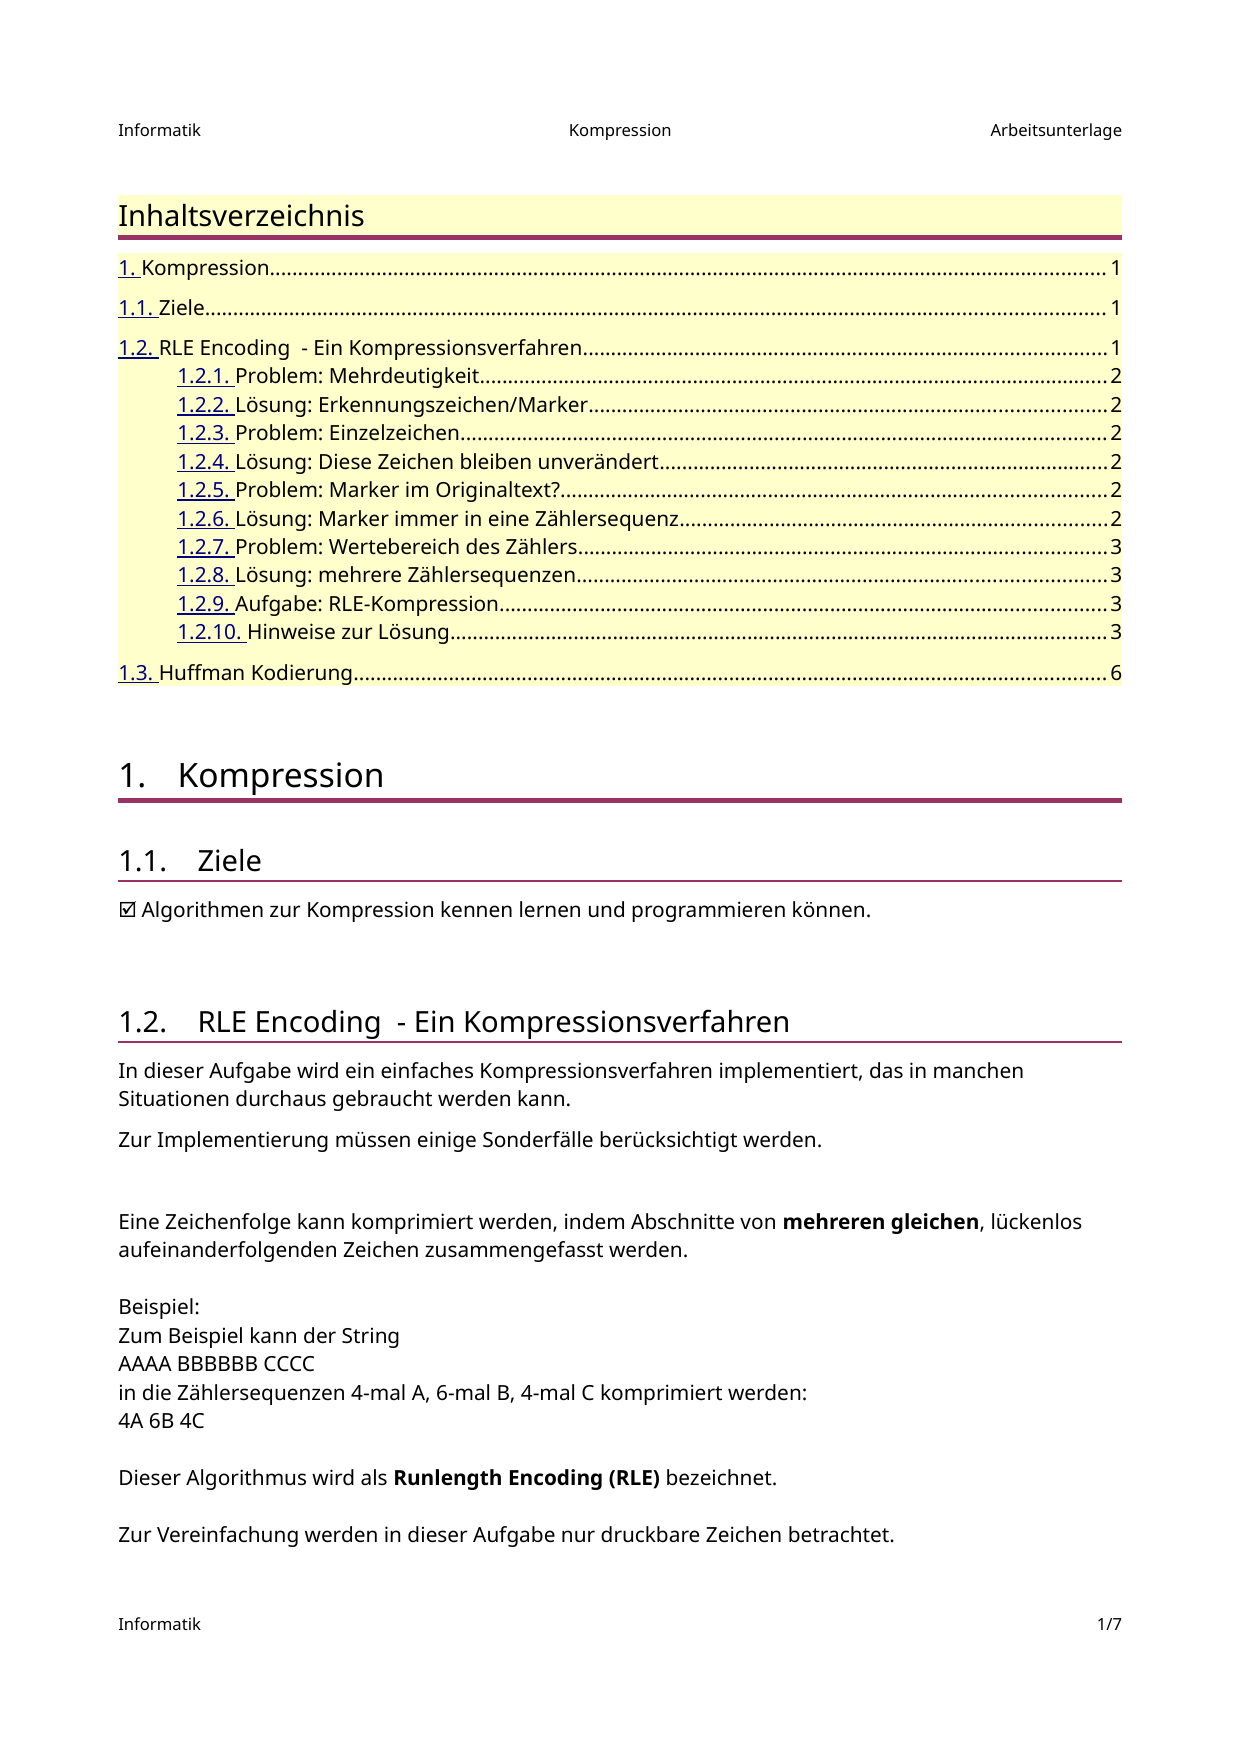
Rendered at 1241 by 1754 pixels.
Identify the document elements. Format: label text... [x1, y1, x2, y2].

text 1.3. Huffman Kodierung 6 [118, 658, 1122, 686]
text 4A 6B 4C [118, 1406, 1122, 1435]
text Dieser Algorithmus wird als Runlength Encoding (RLE) bezeichnet. [118, 1463, 1122, 1492]
text 1.2. RLE Encoding - Ein Kompressionsverfahren 1 [118, 333, 1122, 362]
text Zum Beispiel kann der String [118, 1321, 1122, 1349]
text 1. Kompression 1 [118, 253, 1122, 281]
text AAAA BBBBBB CCCC [118, 1349, 1122, 1378]
text 1.2.9. Aufgabe: RLE-Kompression 3 [177, 589, 1122, 617]
text 1.2.6. Lösung: Marker immer in eine Zählersequenz 2 [177, 504, 1122, 532]
list Algorithmen zur Kompression kennen lernen und programmieren können. [118, 895, 1122, 923]
text 1.2.3. Problem: Einzelzeichen 2 [177, 418, 1122, 447]
subtitle Ziele [118, 841, 1122, 880]
text 1.2.4. Lösung: Diese Zeichen bleiben unverändert 2 [177, 447, 1122, 475]
text 1.2.1. Problem: Mehrdeutigkeit 2 [177, 362, 1122, 390]
text 1.2.8. Lösung: mehrere Zählersequenzen 3 [177, 561, 1122, 589]
subtitle RLE Encoding - Ein Kompressionsverfahren [118, 1002, 1122, 1041]
text 1.2.5. Problem: Marker im Originaltext? 2 [177, 475, 1122, 504]
text 1.2.10. Hinweise zur Lösung 3 [177, 617, 1122, 646]
text Beispiel: [118, 1292, 1122, 1321]
text 1.2.7. Problem: Wertebereich des Zählers 3 [177, 532, 1122, 561]
text Eine Zeichenfolge kann komprimiert werden, indem Abschnitte von mehreren gleichen, lückenlos aufeinanderfolgenden Zeichen zusammengefasst werden. [118, 1207, 1122, 1264]
subtitle Inhaltsverzeichnis [118, 195, 1122, 235]
text In dieser Aufgabe wird ein einfaches Kompressionsverfahren implementiert, das in manchen Situationen durchaus gebraucht werden kann. [118, 1056, 1122, 1113]
text Zur Vereinfachung werden in dieser Aufgabe nur druckbare Zeichen betrachtet. [118, 1520, 1122, 1548]
text in die Zählersequenzen 4-mal A, 6-mal B, 4-mal C komprimiert werden: [118, 1378, 1122, 1406]
text Zur Implementierung müssen einige Sonderfälle berücksichtigt werden. [118, 1125, 1122, 1154]
text 1.2.2. Lösung: Erkennungszeichen/Marker 2 [177, 390, 1122, 418]
subtitle Kompression [118, 752, 1122, 798]
text 1.1. Ziele 1 [118, 293, 1122, 321]
